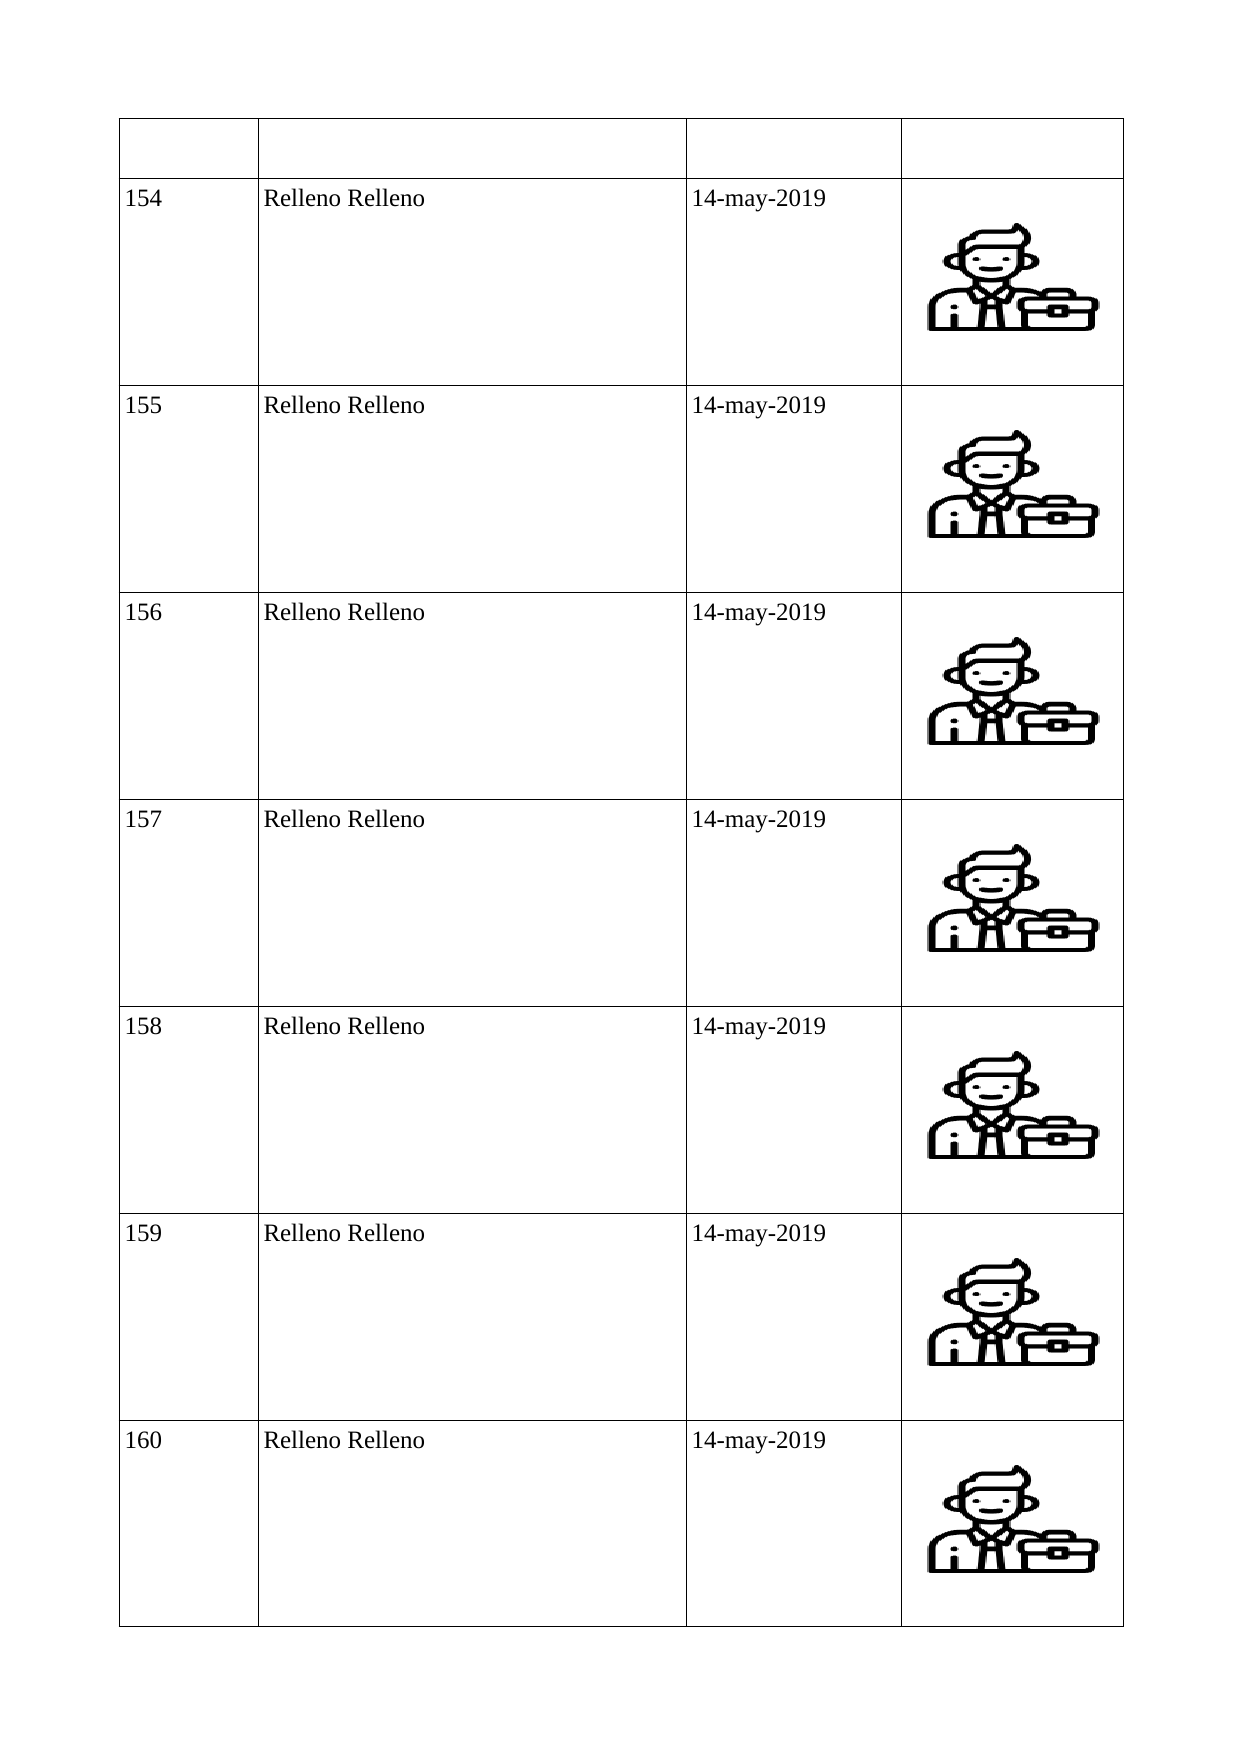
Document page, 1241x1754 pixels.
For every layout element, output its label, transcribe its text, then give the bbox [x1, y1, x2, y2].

table_cell 14-may-2019 [687, 593, 901, 798]
table_cell Relleno Relleno [259, 1007, 686, 1212]
picture [919, 637, 1109, 745]
table_cell [902, 593, 1123, 637]
table_cell [14, 178, 119, 384]
table_cell a [902, 1214, 1123, 1419]
table_cell 158 [120, 1007, 258, 1212]
table_cell 14-may-2019 [687, 386, 901, 592]
table_cell Relleno Relleno [259, 1214, 686, 1419]
table_cell [14, 1006, 119, 1212]
picture [919, 1258, 1109, 1366]
table_cell a [902, 224, 1123, 384]
picture [919, 844, 1109, 952]
picture [919, 430, 1109, 538]
table_cell a [902, 119, 1123, 178]
table_cell a [902, 386, 1123, 592]
table_cell 14-may-2019 [687, 1214, 901, 1419]
table_cell [14, 118, 119, 178]
table_cell [14, 385, 119, 592]
table_cell [14, 799, 119, 1006]
table_cell 154 [120, 179, 258, 384]
picture [919, 223, 1109, 331]
table_cell a [902, 800, 1123, 1006]
table_cell Relleno Relleno [259, 1421, 686, 1626]
table_cell 14-may-2019 [687, 800, 901, 1006]
table_cell 14-may-2019 [687, 1007, 901, 1212]
table_cell 156 [120, 593, 258, 798]
table_cell [902, 179, 1123, 223]
table_cell [687, 119, 901, 178]
table_cell 14-may-2019 [687, 179, 901, 384]
table_cell [120, 119, 258, 178]
table_cell Relleno Relleno [259, 800, 686, 1006]
table_cell 160 [120, 1421, 258, 1626]
table_cell [14, 592, 119, 798]
table_cell 155 [120, 386, 258, 592]
table_cell a [902, 1007, 1123, 1212]
table_cell a [902, 1421, 1123, 1626]
table_cell [14, 1213, 119, 1419]
table_cell [14, 1420, 119, 1626]
table_cell 159 [120, 1214, 258, 1419]
table_cell Relleno Relleno [259, 593, 686, 798]
table_cell Relleno Relleno [259, 179, 686, 384]
picture [919, 1051, 1109, 1159]
table_cell 14-may-2019 [687, 1421, 901, 1626]
table_cell [259, 119, 686, 178]
table_cell Relleno Relleno [259, 386, 686, 592]
table_cell a [902, 638, 1123, 798]
picture [919, 1465, 1109, 1573]
table_cell 157 [120, 800, 258, 1006]
